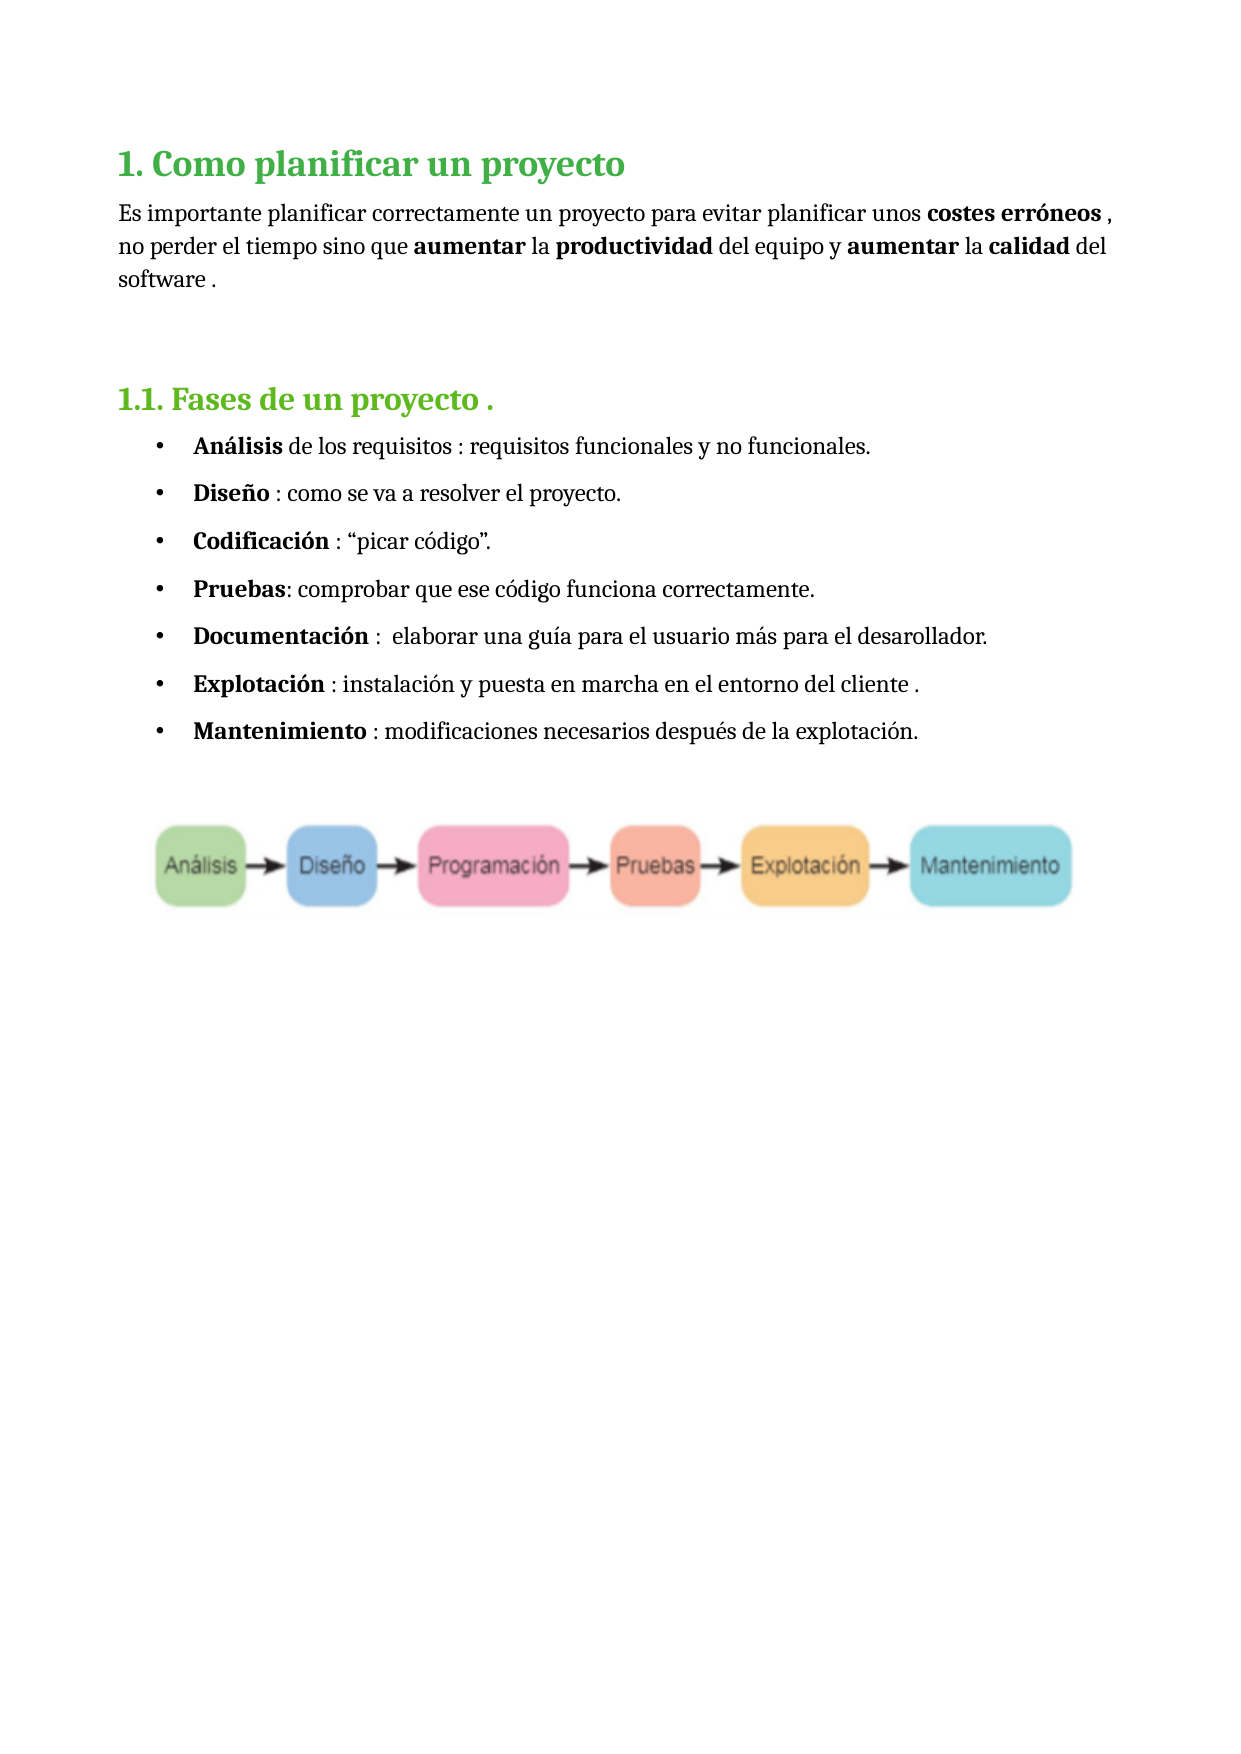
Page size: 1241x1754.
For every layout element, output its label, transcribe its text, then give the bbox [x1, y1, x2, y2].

list Pruebas: comprobar que ese código funciona correctamente. [156, 574, 1122, 603]
list Codificación : “picar código”. [156, 527, 1122, 556]
picture [118, 793, 1122, 947]
list Documentación : elaborar una guía para el usuario más para el desarollador. [156, 622, 1122, 651]
list Diseño : como se va a resolver el proyecto. [156, 479, 1122, 508]
list Mantenimiento : modificaciones necesarios después de la explotación. [156, 717, 1122, 746]
subtitle 1. Como planificar un proyecto [118, 143, 1122, 186]
list Explotación : instalación y puesta en marcha en el entorno del cliente . [156, 670, 1122, 698]
text Es importante planificar correctamente un proyecto para evitar planificar unos costes erróneos , no perder el tiempo sino que aumentar la productividad del equipo y aumentar la calidad del software . [118, 199, 1122, 293]
subtitle 1.1. Fases de un proyecto . [118, 381, 1122, 419]
list Análisis de los requisitos : requisitos funcionales y no funcionales. [156, 432, 1122, 460]
